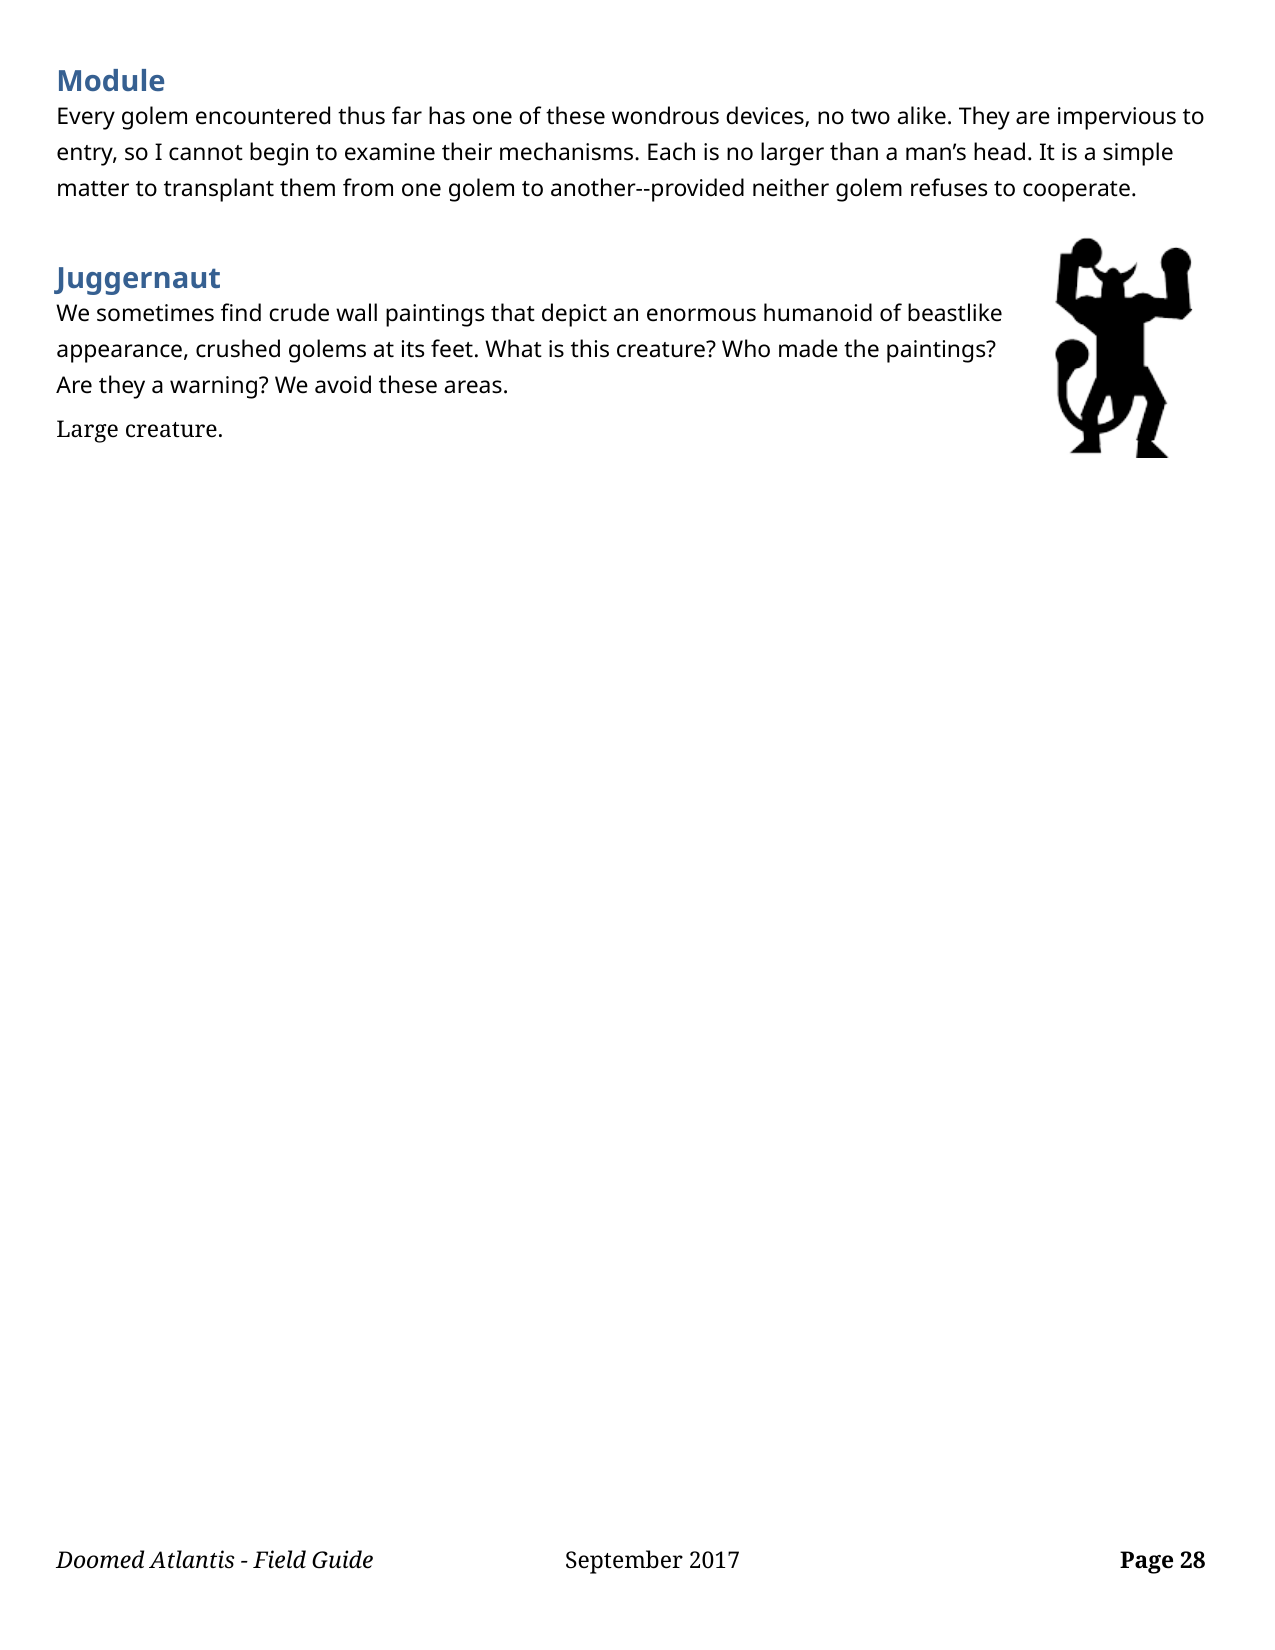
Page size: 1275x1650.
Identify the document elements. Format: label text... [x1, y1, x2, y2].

subtitle [1193, 257, 1215, 297]
subtitle Juggernaut [56, 257, 1054, 297]
subtitle We sometimes find crude wall paintings that depict an enormous humanoid of beastlike appearance, crushed golems at its feet. What is this creature? Who made the paintings? Are they a warning? We avoid these areas. [56, 297, 1054, 400]
subtitle Module [56, 60, 1215, 100]
text [1193, 413, 1215, 444]
picture [1054, 237, 1193, 458]
subtitle Every golem encountered thus far has one of these wondrous devices, no two alike. They are impervious to entry, so I cannot begin to examine their mechanisms. Each is no larger than a man’s head. It is a simple matter to transplant them from one golem to another--provided neither golem refuses to cooperate. [56, 100, 1215, 203]
text Large creature. [56, 413, 1054, 444]
